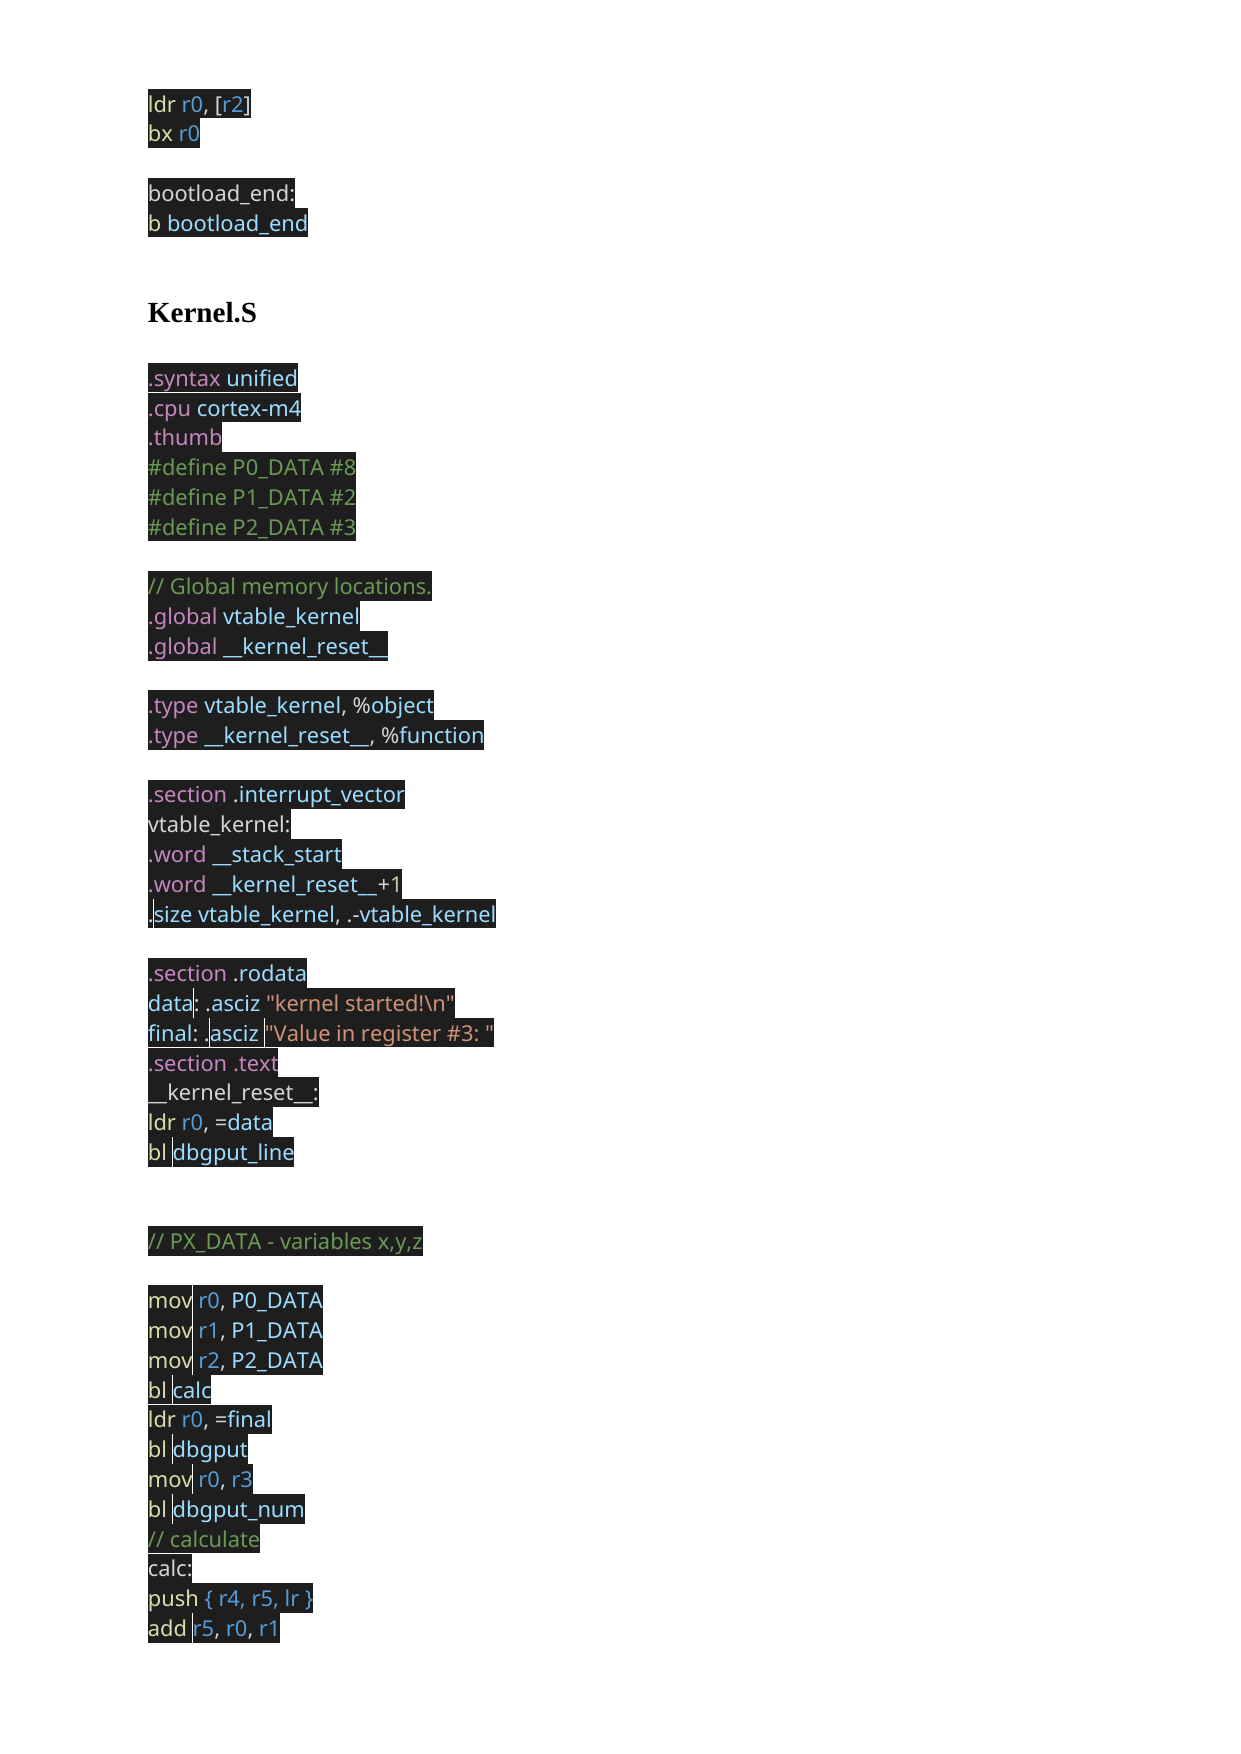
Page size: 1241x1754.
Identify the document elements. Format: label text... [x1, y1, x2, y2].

text ldr r0, =data [148, 1107, 1152, 1137]
text .global __kernel_reset__ [148, 631, 1152, 661]
text #define P1_DATA #2 [148, 482, 1152, 512]
text .type vtable_kernel, %object [148, 690, 1152, 720]
text Kernel.S [148, 296, 1152, 329]
text data: .asciz "kernel started!\n" [148, 988, 1152, 1018]
text .syntax unified [148, 363, 1152, 392]
text .thumb [148, 422, 1152, 452]
text bootload_end: [148, 178, 1152, 208]
text .section .rodata [148, 958, 1152, 988]
text vtable_kernel: [148, 809, 1152, 839]
text mov r1, P1_DATA [148, 1315, 1152, 1345]
text .section .interrupt_vector [148, 779, 1152, 809]
text mov r0, r3 [148, 1464, 1152, 1494]
text bl dbgput_num [148, 1494, 1152, 1524]
text #define P2_DATA #3 [148, 512, 1152, 541]
text bl dbgput [148, 1434, 1152, 1464]
text // Global memory locations. [148, 571, 1152, 601]
text push { r4, r5, lr } [148, 1583, 1152, 1613]
text bl calc [148, 1375, 1152, 1404]
text add r5, r0, r1 [148, 1613, 1152, 1643]
text .word __kernel_reset__+1 [148, 869, 1152, 899]
text __kernel_reset__: [148, 1077, 1152, 1107]
text calc: [148, 1553, 1152, 1583]
text // calculate [148, 1524, 1152, 1553]
text ldr r0, [r2] [148, 88, 1152, 118]
text mov r2, P2_DATA [148, 1345, 1152, 1375]
text .section .text [148, 1047, 1152, 1077]
text .type __kernel_reset__, %function [148, 720, 1152, 750]
text mov r0, P0_DATA [148, 1285, 1152, 1315]
text // PX_DATA - variables x,y,z [148, 1226, 1152, 1256]
text b bootload_end [148, 208, 1152, 237]
text .cpu cortex-m4 [148, 392, 1152, 422]
text final: .asciz "Value in register #3: " [148, 1018, 1152, 1047]
text bx r0 [148, 118, 1152, 148]
text ldr r0, =final [148, 1404, 1152, 1434]
text bl dbgput_line [148, 1137, 1152, 1167]
text #define P0_DATA #8 [148, 452, 1152, 482]
text .size vtable_kernel, .-vtable_kernel [148, 899, 1152, 928]
text .word __stack_start [148, 839, 1152, 869]
text .global vtable_kernel [148, 601, 1152, 631]
